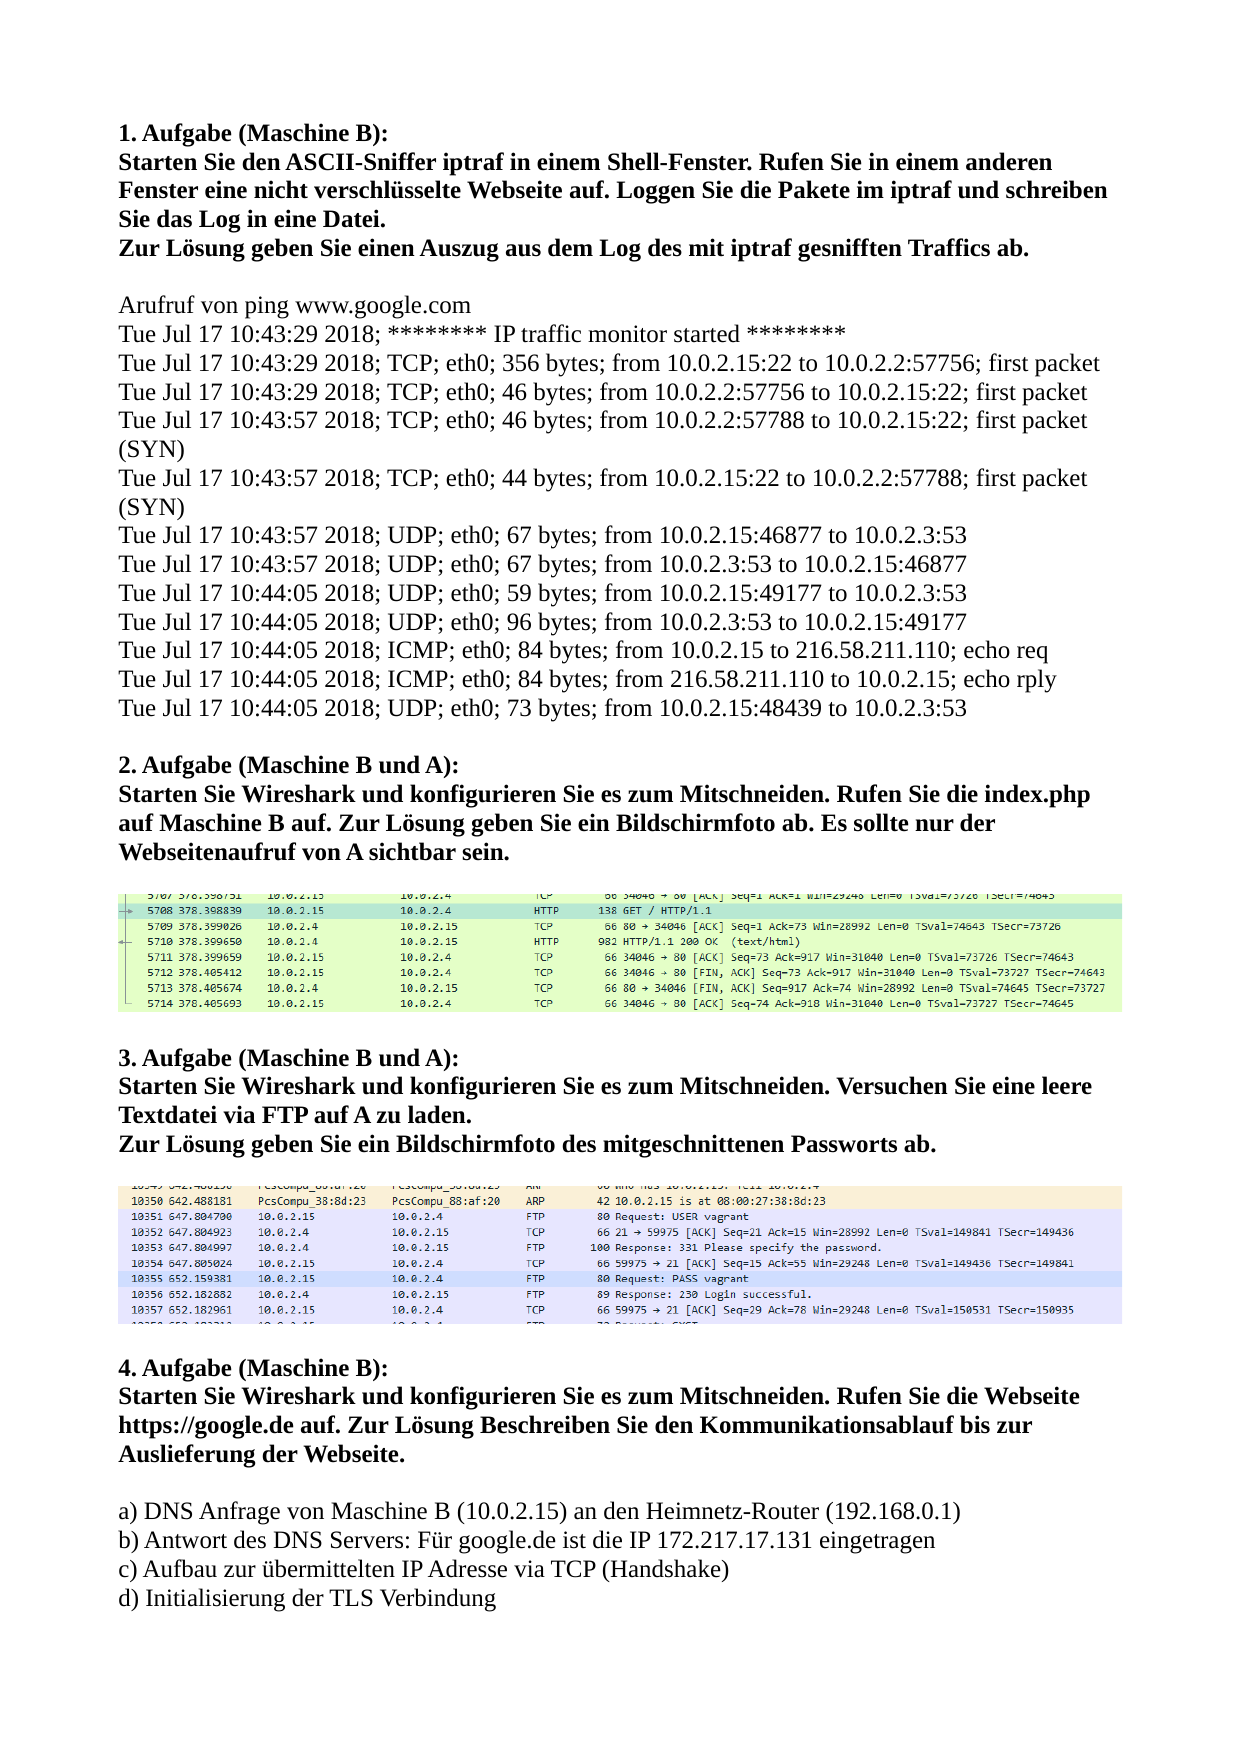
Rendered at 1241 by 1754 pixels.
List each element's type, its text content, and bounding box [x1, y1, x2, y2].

text Tue Jul 17 10:43:29 2018; ******** IP traffic monitor started ******** Tue Jul 17 10:43:29 2018; TCP; eth0; 356 bytes; from 10.0.2.15:22 to 10.0.2.2:57756; first packet Tue Jul 17 10:43:29 2018; TCP; eth0; 46 bytes; from 10.0.2.2:57756 to 10.0.2.15:22; first packet Tue Jul 17 10:43:57 2018; TCP; eth0; 46 bytes; from 10.0.2.2:57788 to 10.0.2.15:22; first packet (SYN) Tue Jul 17 10:43:57 2018; TCP; eth0; 44 bytes; from 10.0.2.15:22 to 10.0.2.2:57788; first packet (SYN) Tue Jul 17 10:43:57 2018; UDP; eth0; 67 bytes; from 10.0.2.15:46877 to 10.0.2.3:53 Tue Jul 17 10:43:57 2018; UDP; eth0; 67 bytes; from 10.0.2.3:53 to 10.0.2.15:46877 Tue Jul 17 10:44:05 2018; UDP; eth0; 59 bytes; from 10.0.2.15:49177 to 10.0.2.3:53 Tue Jul 17 10:44:05 2018; UDP; eth0; 96 bytes; from 10.0.2.3:53 to 10.0.2.15:49177 Tue Jul 17 10:44:05 2018; ICMP; eth0; 84 bytes; from 10.0.2.15 to 216.58.211.110; echo req Tue Jul 17 10:44:05 2018; ICMP; eth0; 84 bytes; from 216.58.211.110 to 10.0.2.15; echo rply Tue Jul 17 10:44:05 2018; UDP; eth0; 73 bytes; from 10.0.2.15:48439 to 10.0.2.3:53 [118, 319, 1122, 751]
text Starten Sie den ASCII-Sniffer iptraf in einem Shell-Fenster. Rufen Sie in einem anderen Fenster eine nicht verschlüsselte Webseite auf. Loggen Sie die Pakete im iptraf und schreiben Sie das Log in eine Datei. [118, 147, 1122, 233]
text a) DNS Anfrage von Maschine B (10.0.2.15) an den Heimnetz-Router (192.168.0.1) [118, 1496, 1122, 1525]
text 4. Aufgabe (Maschine B): [118, 1353, 1122, 1381]
text Starten Sie Wireshark und konfigurieren Sie es zum Mitschneiden. Rufen Sie die Webseite https://google.de auf. Zur Lösung Beschreiben Sie den Kommunikationsablauf bis zur Auslieferung der Webseite. [118, 1381, 1122, 1468]
text b) Antwort des DNS Servers: Für google.de ist die IP 172.217.17.131 eingetragen [118, 1525, 1122, 1554]
picture [118, 894, 1123, 1014]
text 2. Aufgabe (Maschine B und A): [118, 751, 1122, 779]
text Zur Lösung geben Sie ein Bildschirmfoto des mitgeschnittenen Passworts ab. [118, 1129, 1122, 1158]
text Starten Sie Wireshark und konfigurieren Sie es zum Mitschneiden. Versuchen Sie eine leere Textdatei via FTP auf A zu laden. [118, 1071, 1122, 1129]
text 3. Aufgabe (Maschine B und A): [118, 1043, 1122, 1071]
text 1. Aufgabe (Maschine B): [118, 118, 1122, 147]
text Starten Sie Wireshark und konfigurieren Sie es zum Mitschneiden. Rufen Sie die index.php auf Maschine B auf. Zur Lösung geben Sie ein Bildschirmfoto ab. Es sollte nur der Webseitenaufruf von A sichtbar sein. [118, 779, 1122, 866]
picture [118, 1186, 1123, 1324]
text c) Aufbau zur übermittelten IP Adresse via TCP (Handshake) [118, 1554, 1122, 1583]
text Zur Lösung geben Sie einen Auszug aus dem Log des mit iptraf gesnifften Traffics ab. [118, 233, 1122, 262]
text d) Initialisierung der TLS Verbindung [118, 1583, 1122, 1611]
text Arufruf von ping www.google.com [118, 291, 1122, 319]
